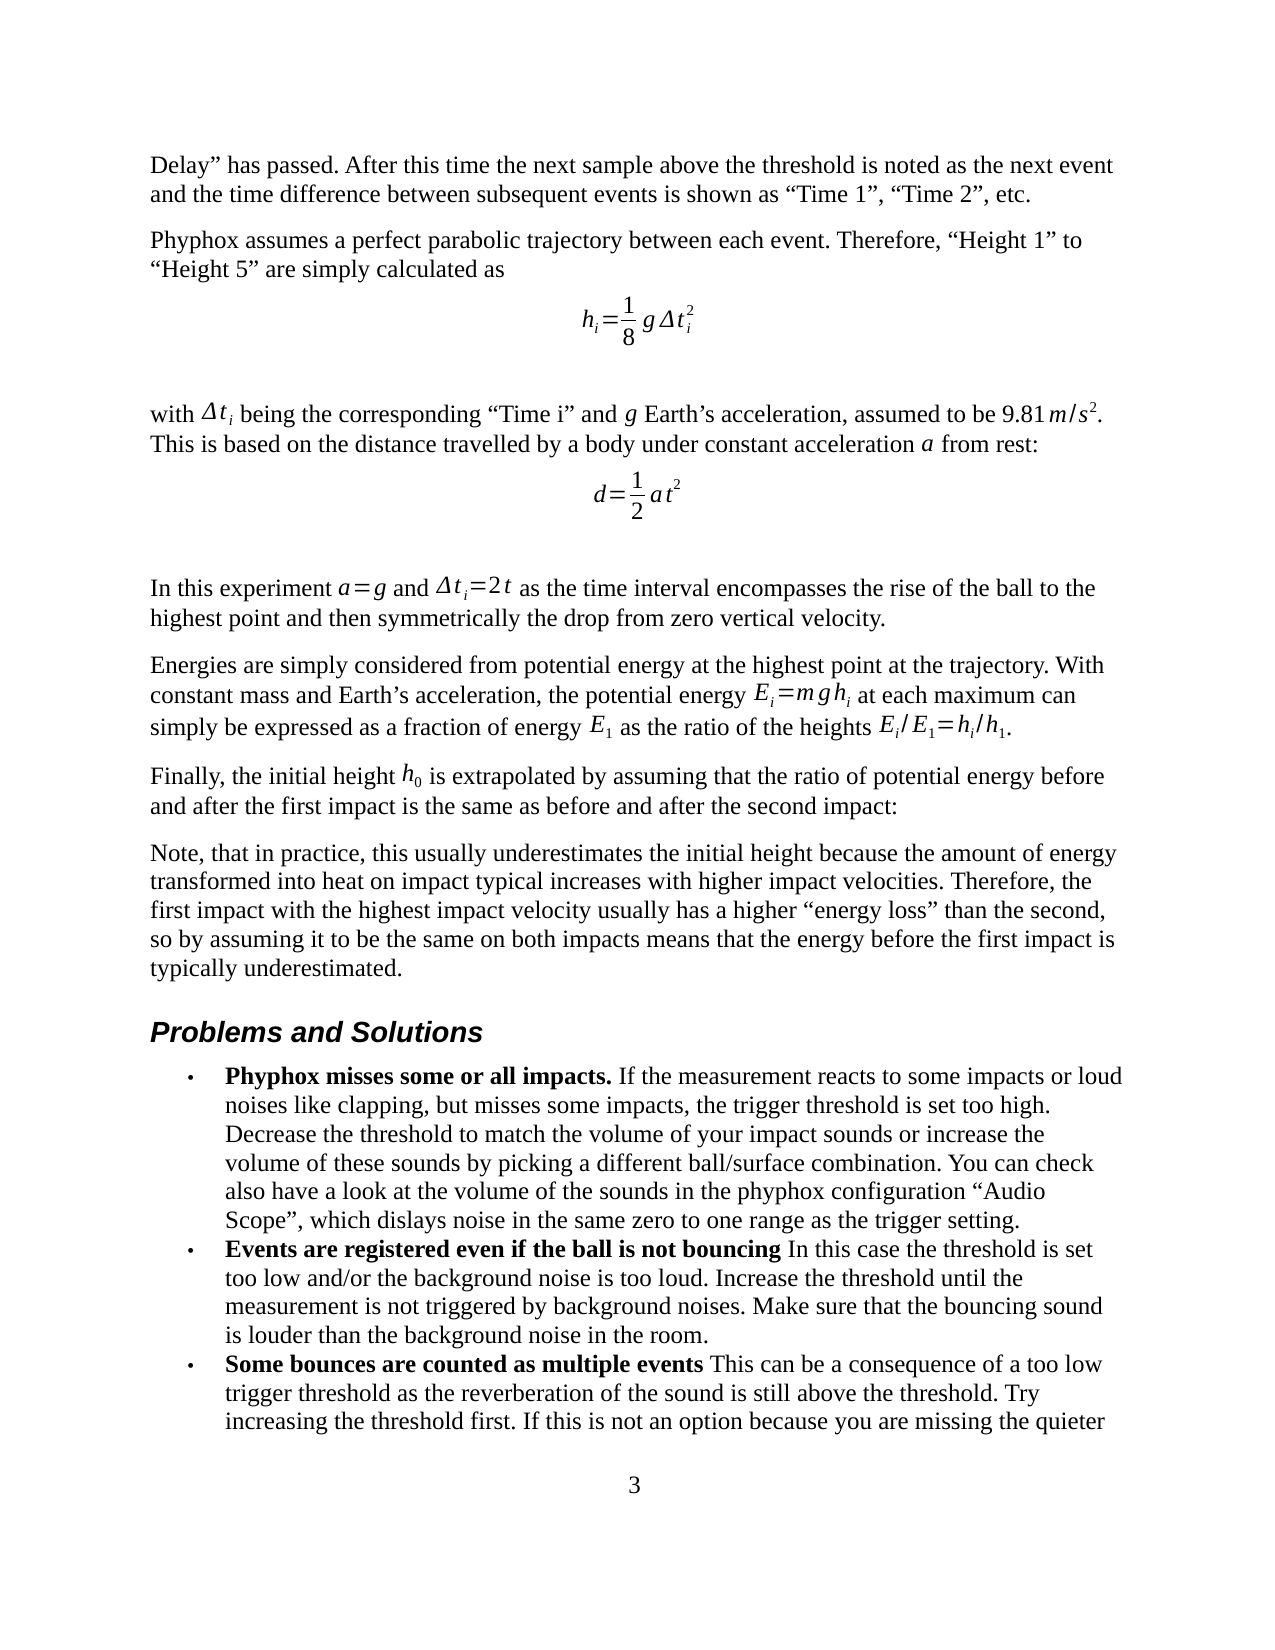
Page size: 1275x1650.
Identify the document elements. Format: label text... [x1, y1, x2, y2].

list Phyphox misses some or all impacts. If the measurement reacts to some impacts or loud noises like clapping, but misses some impacts, the trigger threshold is set too high. Decrease the threshold to match the volume of your impact sounds or increase the volume of these sounds by picking a different ball/surface combination. You can check also have a look at the volume of the sounds in the phyphox configuration “Audio Scope”, which dislays noise in the same zero to one range as the trigger setting. [187, 1061, 1125, 1234]
text Finally, the initial height is extrapolated by assuming that the ratio of potential energy before and after the first impact is the same as before and after the second impact: [150, 759, 1125, 820]
text Note, that in practice, this usually underestimates the initial height because the amount of energy transformed into heat on impact typical increases with higher impact velocities. Therefore, the first impact with the highest impact velocity usually has a higher “energy loss” than the second, so by assuming it to be the same on both impacts means that the energy before the first impact is typically underestimated. [150, 838, 1125, 981]
list Events are registered even if the ball is not bouncing In this case the threshold is set too low and/or the background noise is too loud. Increase the threshold until the measurement is not triggered by background noises. Make sure that the bouncing sound is louder than the background noise in the room. [187, 1234, 1125, 1349]
text Delay” has passed. After this time the next sample above the threshold is noted as the next event and the time difference between subsequent events is shown as “Time 1”, “Time 2”, etc. [150, 150, 1125, 207]
text In this experiment and as the time interval encompasses the rise of the ball to the highest point and then symmetrically the drop from zero vertical velocity. [150, 572, 1125, 632]
text Energies are simply considered from potential energy at the highest point at the trajectory. With constant mass and Earth’s acceleration, the potential energy at each maximum can simply be expressed as a fraction of energy as the ratio of the heights . [150, 650, 1125, 742]
subtitle Problems and Solutions [150, 1015, 1125, 1049]
list Some bounces are counted as multiple events This can be a consequence of a too low trigger threshold as the reverberation of the sound is still above the threshold. Try increasing the threshold first. If this is not an option because you are missing the quieter [187, 1349, 1125, 1435]
text Phyphox assumes a perfect parabolic trajectory between each event. Therefore, “Height 1” to “Height 5” are simply calculated as [150, 225, 1125, 283]
text with being the corresponding “Time i” and Earth’s acceleration, assumed to be . This is based on the distance travelled by a body under constant acceleration from rest: [150, 397, 1125, 458]
